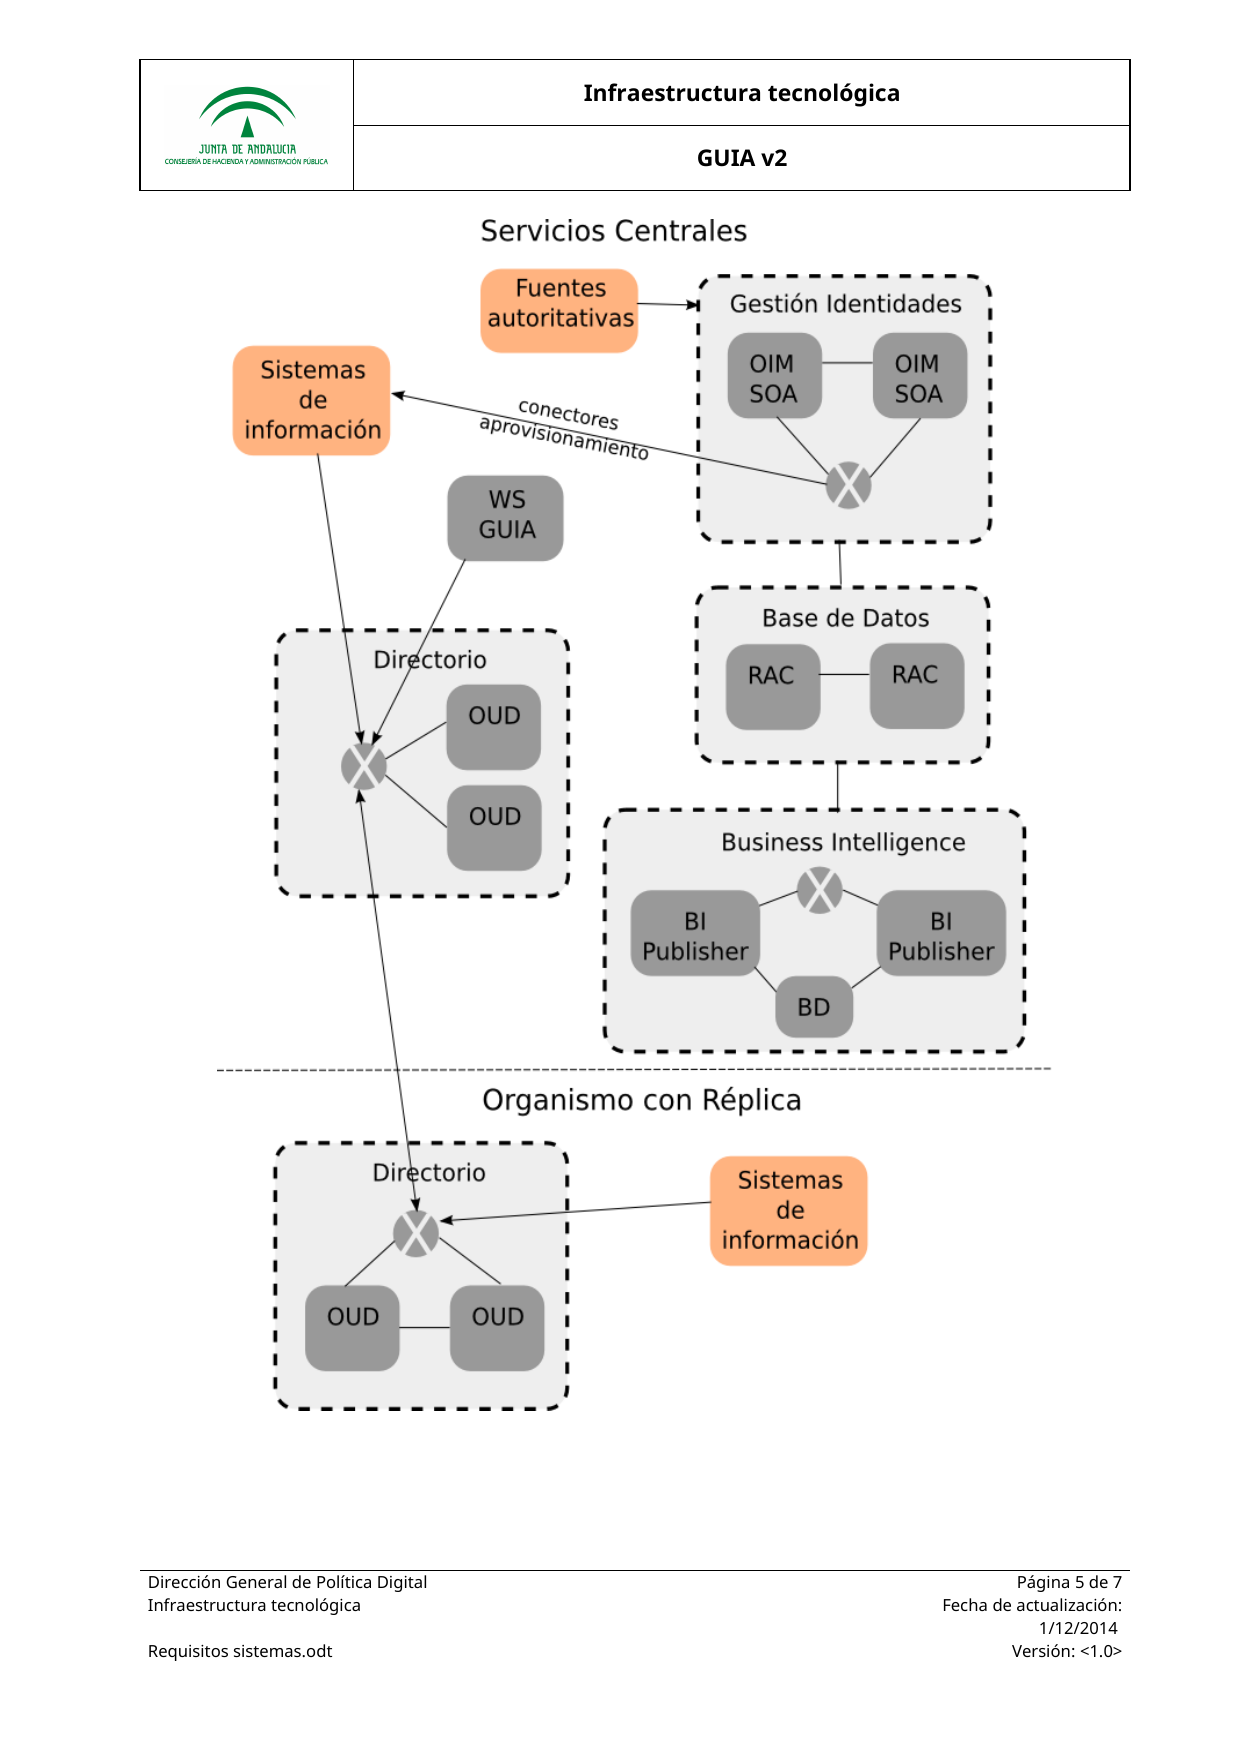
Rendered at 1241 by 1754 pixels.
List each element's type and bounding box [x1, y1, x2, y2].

picture [164, 85, 330, 165]
picture [217, 219, 1053, 1411]
